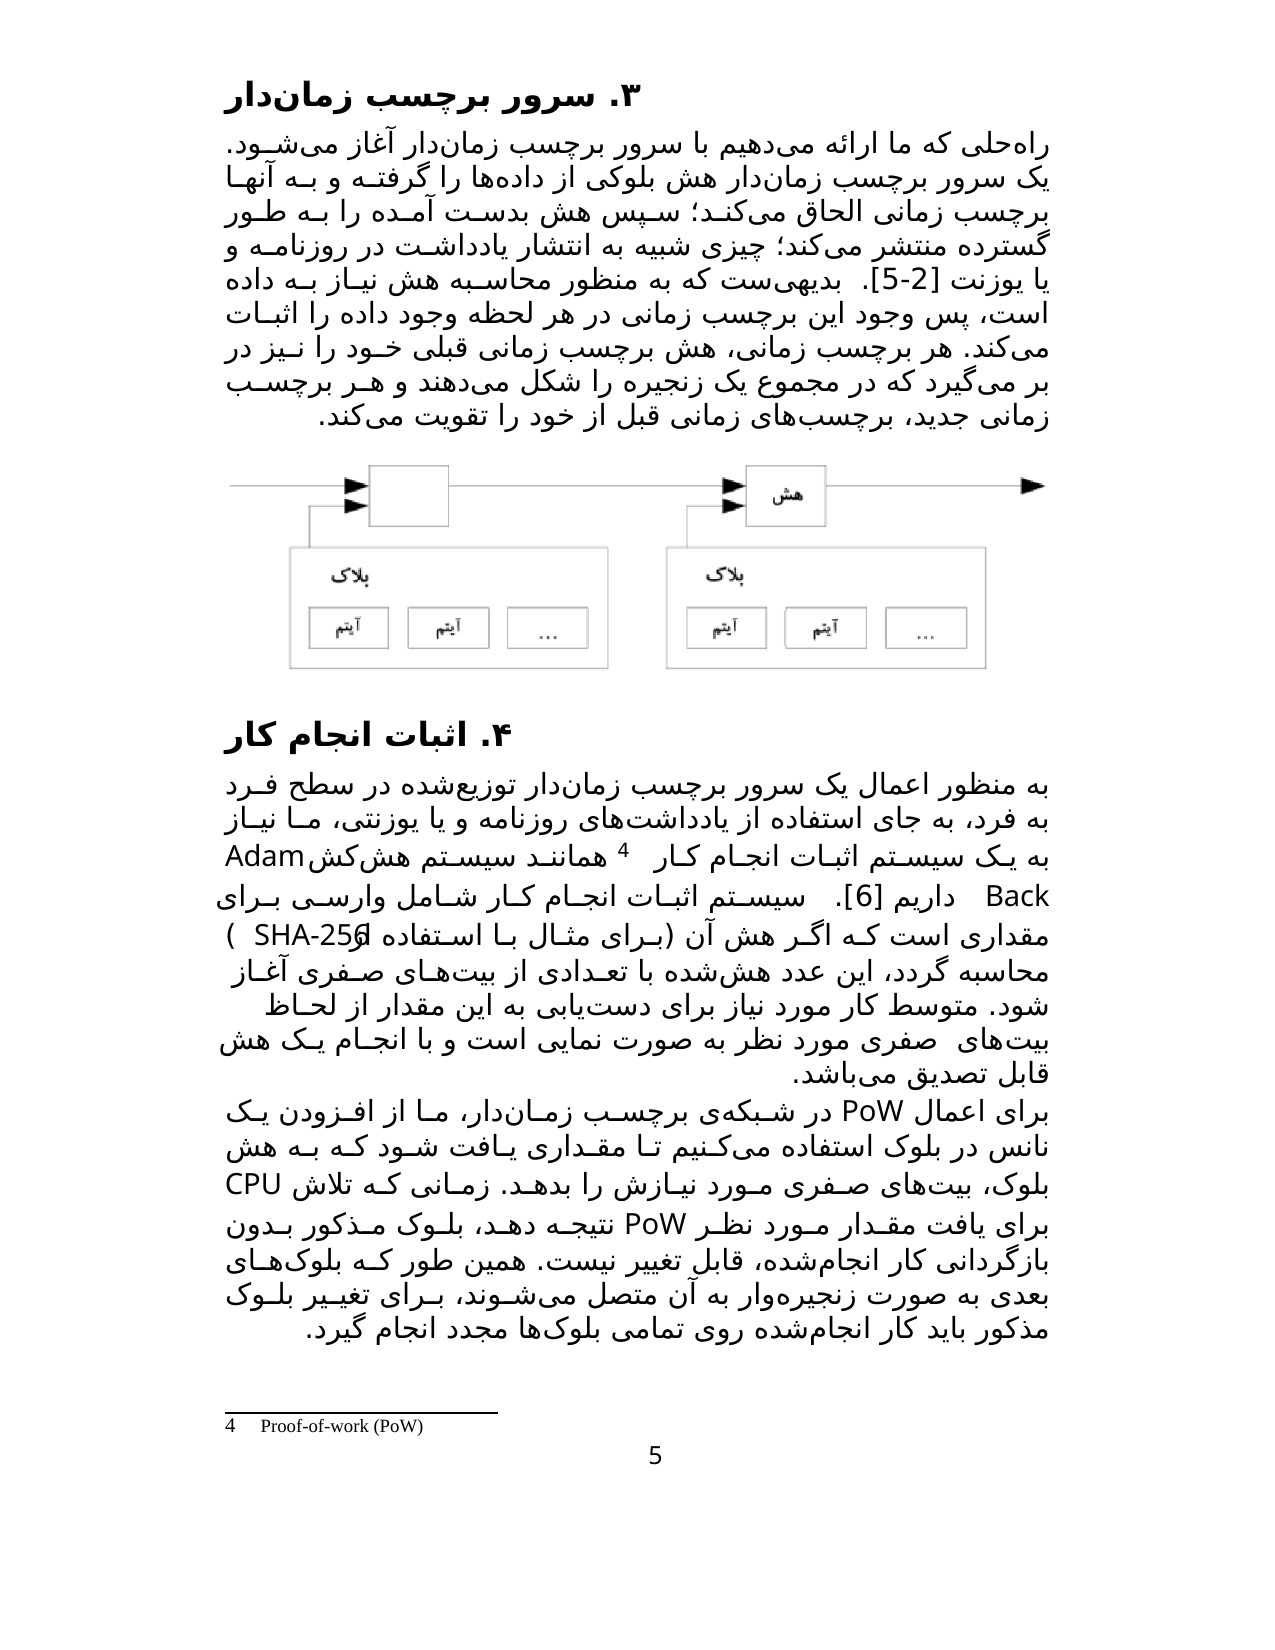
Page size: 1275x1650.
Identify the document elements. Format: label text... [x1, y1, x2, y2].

subtitle ۳. سرور برچسب زمان‌دار [225, 75, 1050, 114]
text برای اعمال PoW در شبکه‌ی برچسب زمان‌دار، ما از افزودن یک نانس در بلوک استفاده می‌کنیم تا مقداری یافت شود که به هش بلوک، بیت‌های صفری مورد نیازش را بدهد. زمانی که تلاش CPU برای یافت مقدار مورد نظر PoW نتیجه دهد، بلوک مذکور بدون بازگردانی کار انجام‌شده، قابل تغییر نیست. همین طور که بلوک‌های بعدی به صورت زنجیره‌وار به آن متصل می‌شوند، برای تغییر بلوک مذکور باید کار انجام‌شده روی تمامی بلوک‌ها مجدد انجام گیرد. [225, 1090, 1050, 1345]
text به منظور اعمال یک سرور برچسب زمان‌دار توزیع‌شده در سطح فرد به فرد، به جای استفاده از یادداشت‌های روزنامه و یا یوزنتی، ما نیاز به یک سیستم اثبات انجام کار همانند سیستم هش‌کش Adam Back داریم [6]. سیستم اثبات انجام کار شامل وارسی برای مقداری است که اگر هش آن (برای مثال با استفاده از SHA-256 ) محاسبه گردد، این عدد هش‌شده با تعدادی از بیت‌های صفری آغاز شود. متوسط کار مورد نیاز برای دست‌یابی به این مقدار از لحاظ بیت‌های صفری مورد نظر به صورت نمایی است و با انجام یک هش قابل تصدیق می‌باشد. [225, 767, 1050, 1090]
text Proof-of-work (PoW) [225, 1413, 1050, 1437]
text راه‌حلی که ما ارائه می‌دهیم با سرور برچسب زمان‌دار آغاز می‌شود. یک سرور برچسب زمان‌دار هش بلوکی از داده‌ها را گرفته و به آنها برچسب زمانی الحاق می‌کند؛ سپس هش بدست آمده را به طور گسترده منتشر می‌کند؛ چیزی شبیه به انتشار یادداشت در روزنامه و یا یوزنت [2-5]. بدیهی‌ست که به منظور محاسبه هش نیاز به داده است، پس وجود این برچسب زمانی در هر لحظه وجود داده را اثبات می‌کند. هر برچسب زمانی، هش برچسب زمانی قبلی خود را نیز در بر می‌گیرد که در مجموع یک زنجیره را شکل می‌دهند و هر برچسب زمانی جدید، برچسب‌های زمانی قبل از خود را تقویت می‌کند. [225, 126, 1050, 432]
subtitle ۴. اثبات انجام کار [225, 716, 1050, 755]
